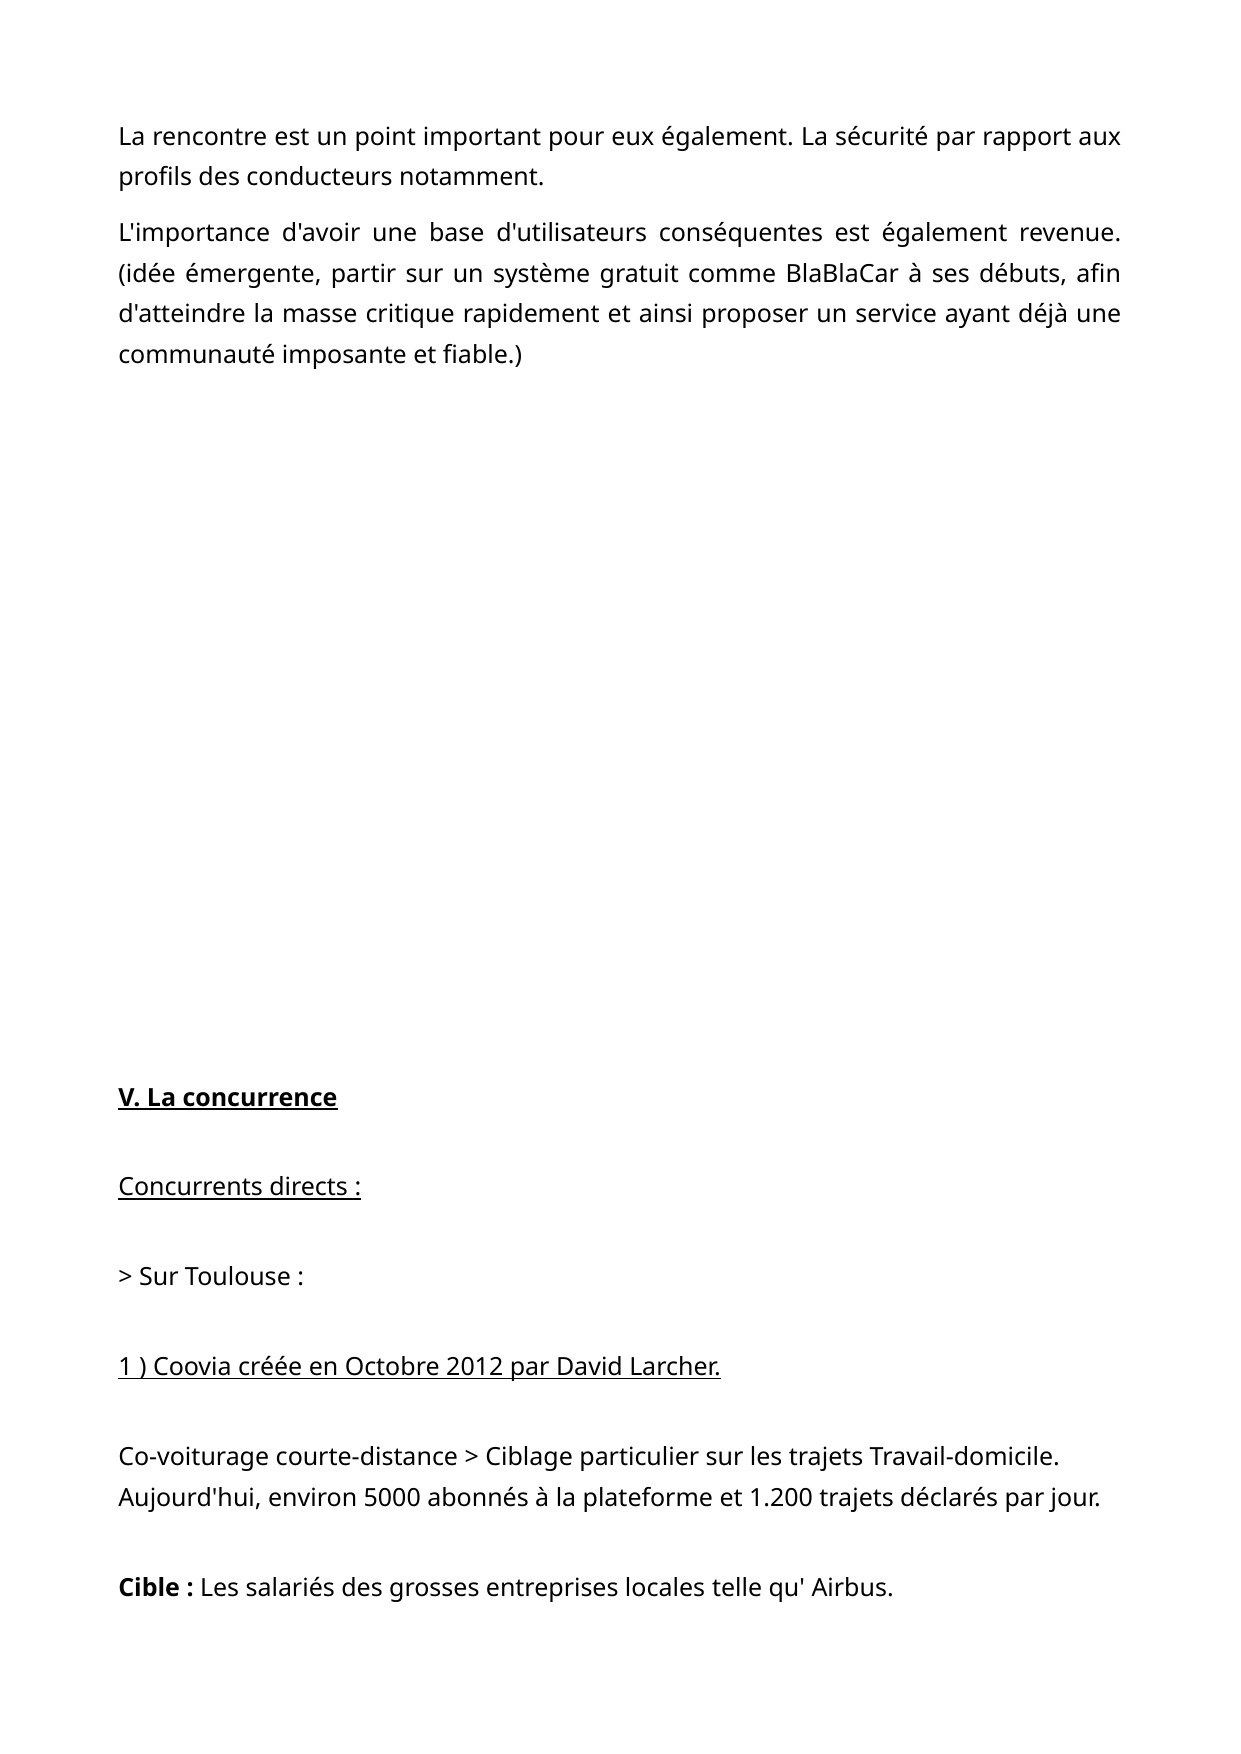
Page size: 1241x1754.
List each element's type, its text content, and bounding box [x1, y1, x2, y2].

text L'importance d'avoir une base d'utilisateurs conséquentes est également revenue. (idée émergente, partir sur un système gratuit comme BlaBlaCar à ses débuts, afin d'atteindre la masse critique rapidement et ainsi proposer un service ayant déjà une communauté imposante et fiable.) [118, 214, 1122, 371]
text La rencontre est un point important pour eux également. La sécurité par rapport aux profils des conducteurs notamment. [118, 118, 1122, 193]
text Concurrents directs : [118, 1169, 1122, 1203]
text Cible : Les salariés des grosses entreprises locales telle qu' Airbus. [118, 1569, 1122, 1603]
text Aujourd'hui, environ 5000 abonnés à la plateforme et 1.200 trajets déclarés par jour. [118, 1479, 1122, 1514]
text V. La concurrence [118, 1079, 1122, 1113]
text 1 ) Coovia créée en Octobre 2012 par David Larcher. [118, 1349, 1122, 1383]
text > Sur Toulouse : [118, 1259, 1122, 1293]
text Co-voiturage courte-distance > Ciblage particulier sur les trajets Travail-domicile. [118, 1439, 1122, 1473]
